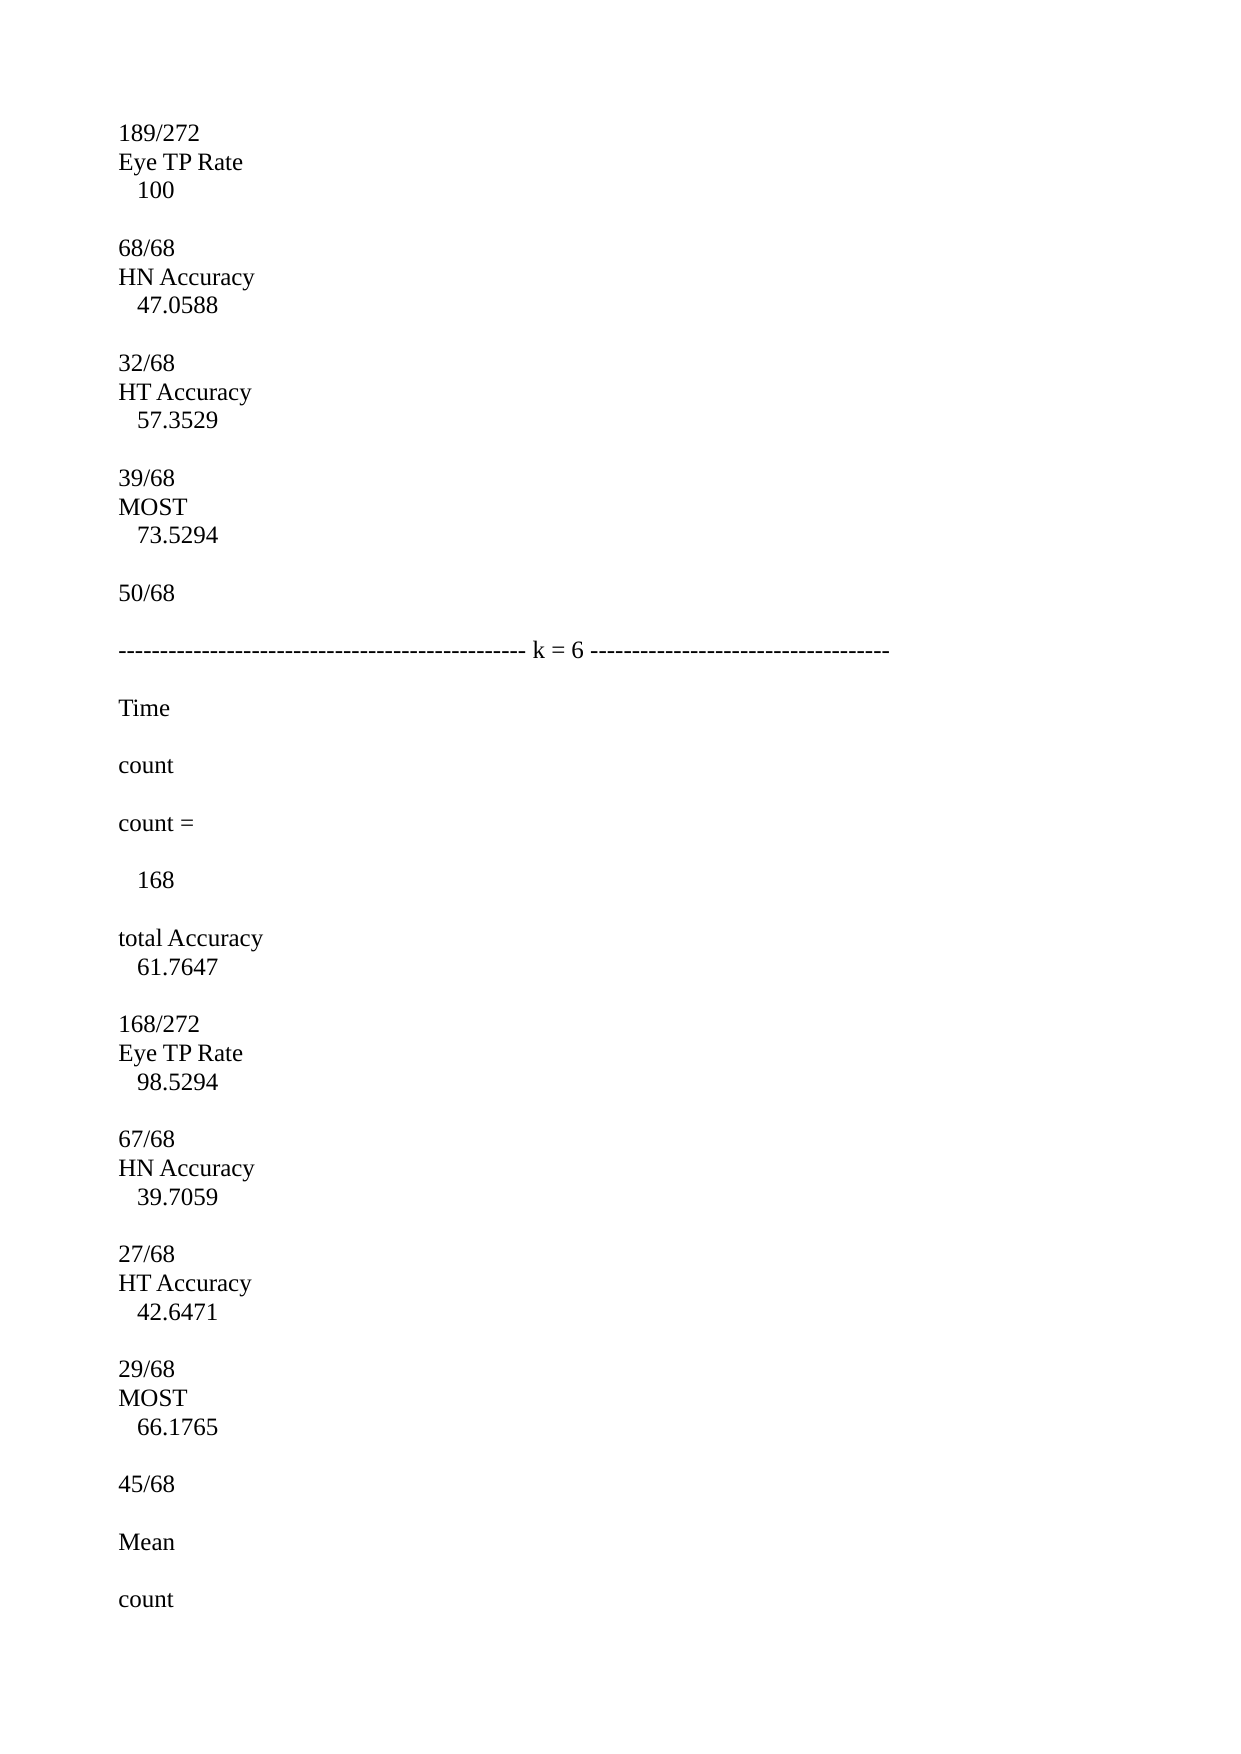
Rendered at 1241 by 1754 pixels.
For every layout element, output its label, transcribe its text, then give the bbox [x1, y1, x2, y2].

text 73.5294 [118, 521, 1122, 549]
text 66.1765 [118, 1412, 1122, 1441]
text ------------------------------------------------- k = 6 ------------------------------------ [118, 636, 1122, 664]
text Mean [118, 1527, 1122, 1556]
text 47.0588 [118, 291, 1122, 319]
text 98.5294 [118, 1067, 1122, 1096]
text 45/68 [118, 1469, 1122, 1498]
text HT Accuracy [118, 1268, 1122, 1297]
text 50/68 [118, 578, 1122, 607]
text total Accuracy [118, 923, 1122, 952]
text MOST [118, 492, 1122, 521]
text 68/68 [118, 233, 1122, 262]
text 32/68 [118, 348, 1122, 377]
text count [118, 751, 1122, 779]
text 39.7059 [118, 1182, 1122, 1211]
text 100 [118, 176, 1122, 204]
text 189/272 [118, 118, 1122, 147]
text 27/68 [118, 1239, 1122, 1268]
text HN Accuracy [118, 262, 1122, 291]
text 168/272 [118, 1009, 1122, 1038]
text count = [118, 808, 1122, 837]
text 67/68 [118, 1124, 1122, 1153]
text Time [118, 693, 1122, 722]
text HN Accuracy [118, 1153, 1122, 1182]
text 61.7647 [118, 952, 1122, 981]
text 29/68 [118, 1354, 1122, 1383]
text 42.6471 [118, 1297, 1122, 1326]
text count [118, 1584, 1122, 1613]
text 39/68 [118, 463, 1122, 492]
text Eye TP Rate [118, 1038, 1122, 1067]
text Eye TP Rate [118, 147, 1122, 176]
text 57.3529 [118, 406, 1122, 434]
text 168 [118, 866, 1122, 894]
text MOST [118, 1383, 1122, 1412]
text HT Accuracy [118, 377, 1122, 406]
